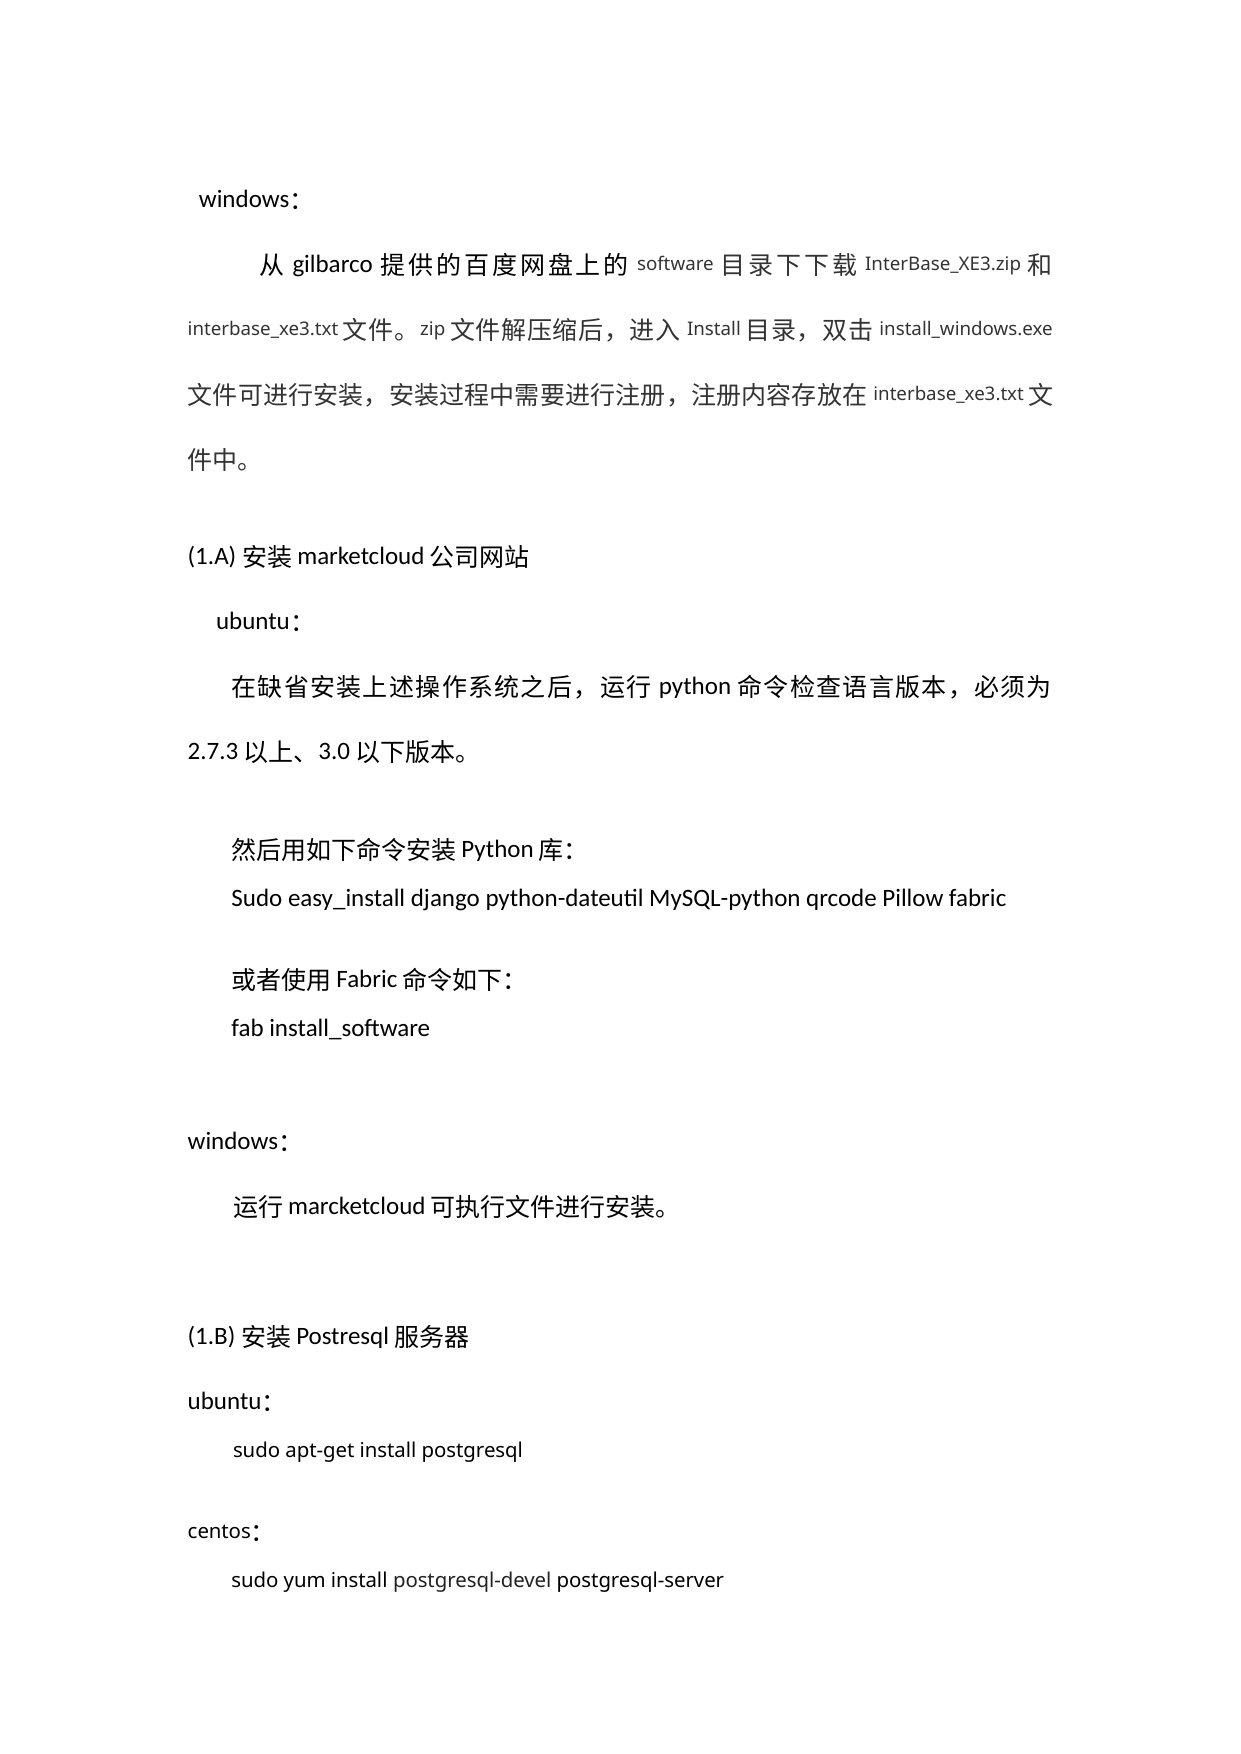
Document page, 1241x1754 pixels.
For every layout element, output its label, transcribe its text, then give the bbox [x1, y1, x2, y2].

text 运行marcketcloud可执行文件进行安装。 [187, 1169, 1053, 1234]
text 在缺省安装上述操作系统之后，运行python命令检查语言版本，必须为2.7.3以上、3.0以下版本。 [187, 649, 1053, 779]
text windows： [187, 162, 1053, 227]
text ubuntu： [187, 1364, 1053, 1429]
text 从gilbarco提供的百度网盘上的software目录下下载InterBase_XE3.zip和interbase_xe3.txt文件。zip文件解压缩后，进入Install目录，双击install_windows.exe文件可进行安装，安装过程中需要进行注册，注册内容存放在interbase_xe3.txt文件中。 [187, 227, 1053, 487]
text fab install_software [187, 1007, 1053, 1039]
text (1.A) 安装marketcloud公司网站 [187, 519, 1053, 584]
text (1.B) 安装Postresql服务器 [187, 1299, 1053, 1364]
text sudo yum install postgresql-devel postgresql-server [187, 1559, 1053, 1592]
text windows： [187, 1104, 1053, 1169]
text centos： [187, 1494, 1053, 1559]
text ubuntu： [187, 584, 1053, 649]
text 然后用如下命令安装Python库： [187, 812, 1053, 877]
text Sudo easy_install django python-dateutil MySQL-python qrcode Pillow fabric [187, 877, 1053, 909]
text 或者使用Fabric命令如下： [187, 942, 1053, 1007]
text sudo apt-get install postgresql [187, 1429, 1053, 1462]
